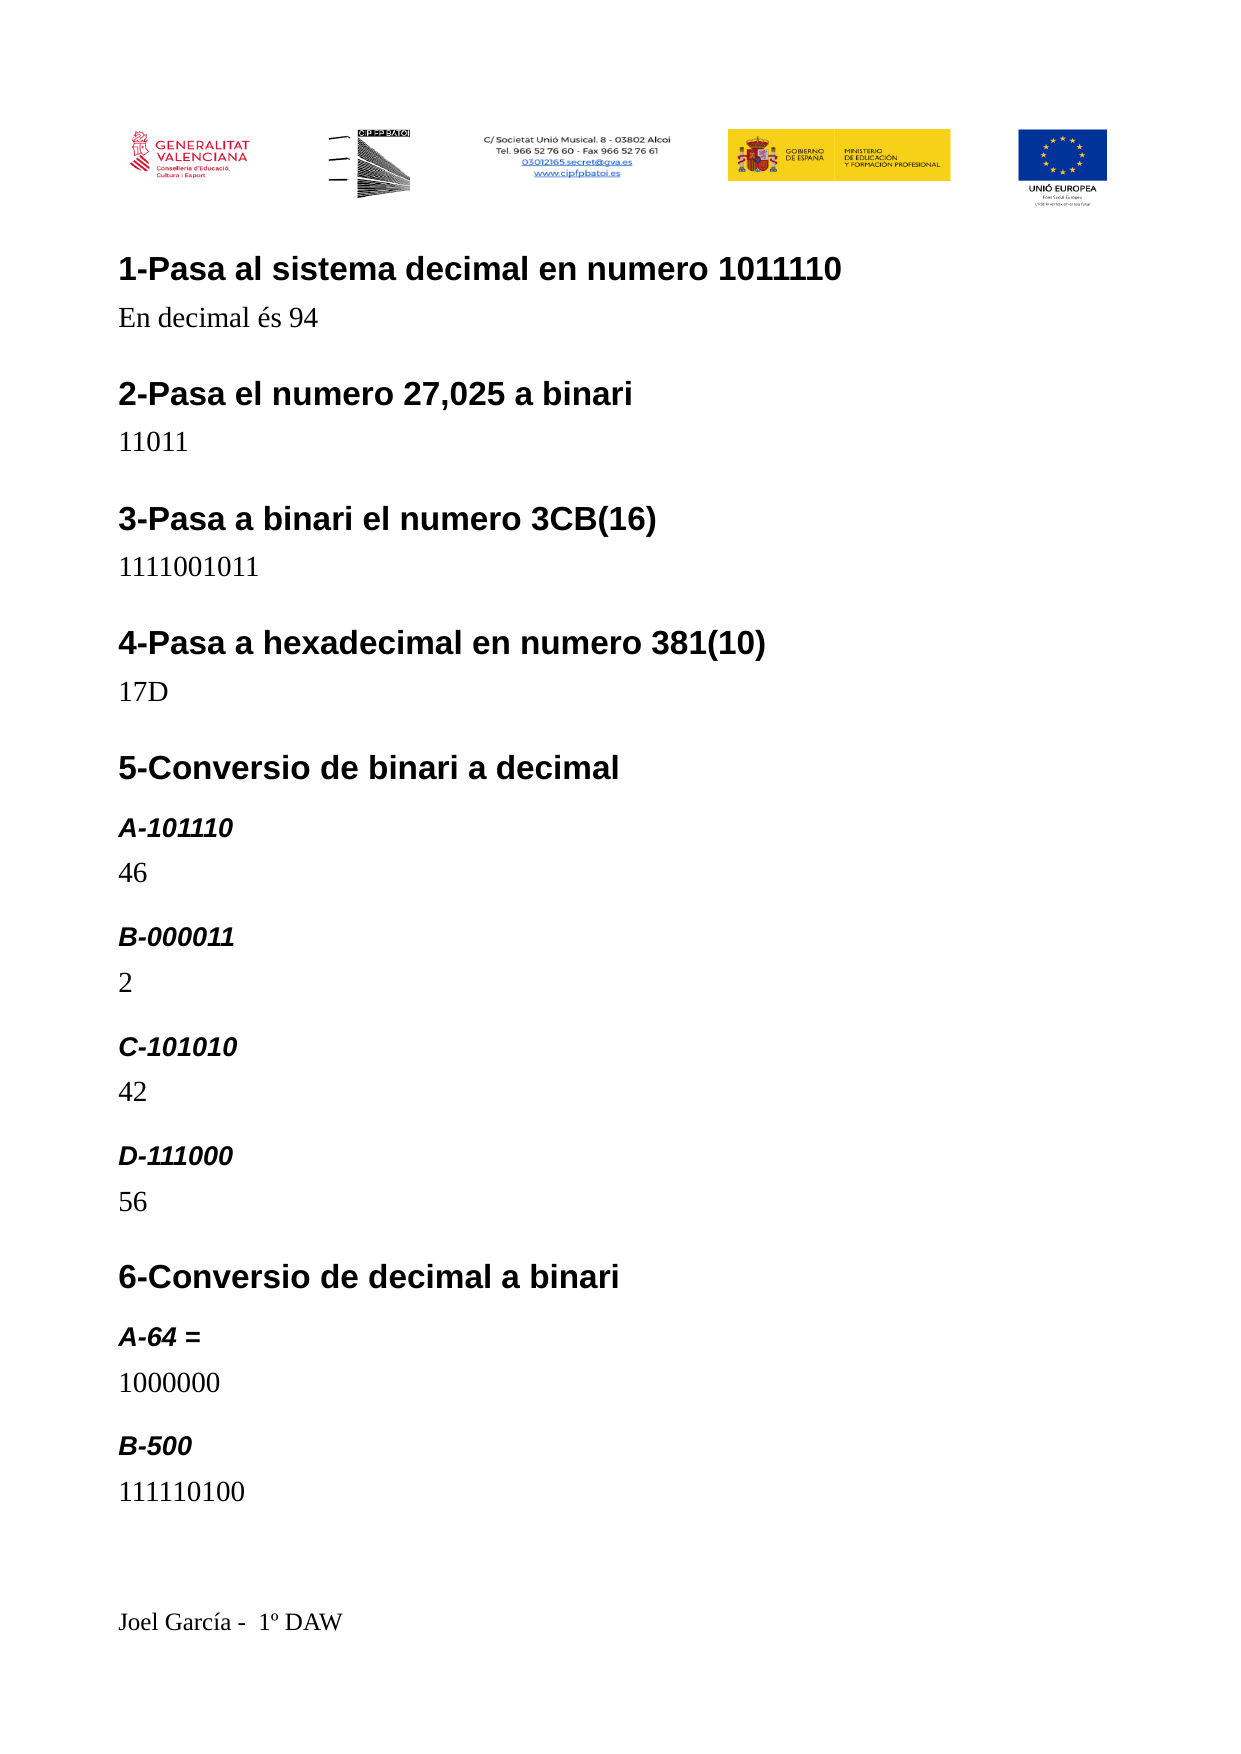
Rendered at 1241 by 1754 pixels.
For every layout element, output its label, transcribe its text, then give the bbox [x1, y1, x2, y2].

subtitle C-101010 [118, 1031, 1122, 1062]
text 1111001011 [118, 549, 1122, 583]
text 42 [118, 1074, 1122, 1108]
text 46 [118, 856, 1122, 889]
subtitle B-000011 [118, 921, 1122, 952]
subtitle 3-Pasa a binari el numero 3CB(16) [118, 498, 1122, 537]
text 11011 [118, 424, 1122, 458]
subtitle 4-Pasa a hexadecimal en numero 381(10) [118, 623, 1122, 662]
subtitle 5-Conversio de binari a decimal [118, 748, 1122, 787]
text 111110100 [118, 1474, 1122, 1508]
subtitle D-111000 [118, 1140, 1122, 1171]
subtitle 2-Pasa el numero 27,025 a binari [118, 374, 1122, 412]
picture [118, 118, 1118, 209]
text 1000000 [118, 1365, 1122, 1398]
subtitle A-64 = [118, 1321, 1122, 1352]
subtitle A-101110 [118, 812, 1122, 843]
text 17D [118, 674, 1122, 708]
text 56 [118, 1184, 1122, 1217]
text En decimal és 94 [118, 300, 1122, 333]
subtitle 6-Conversio de decimal a binari [118, 1258, 1122, 1296]
subtitle B-500 [118, 1430, 1122, 1462]
subtitle 1-Pasa al sistema decimal en numero 1011110 [118, 249, 1122, 287]
text 2 [118, 965, 1122, 998]
